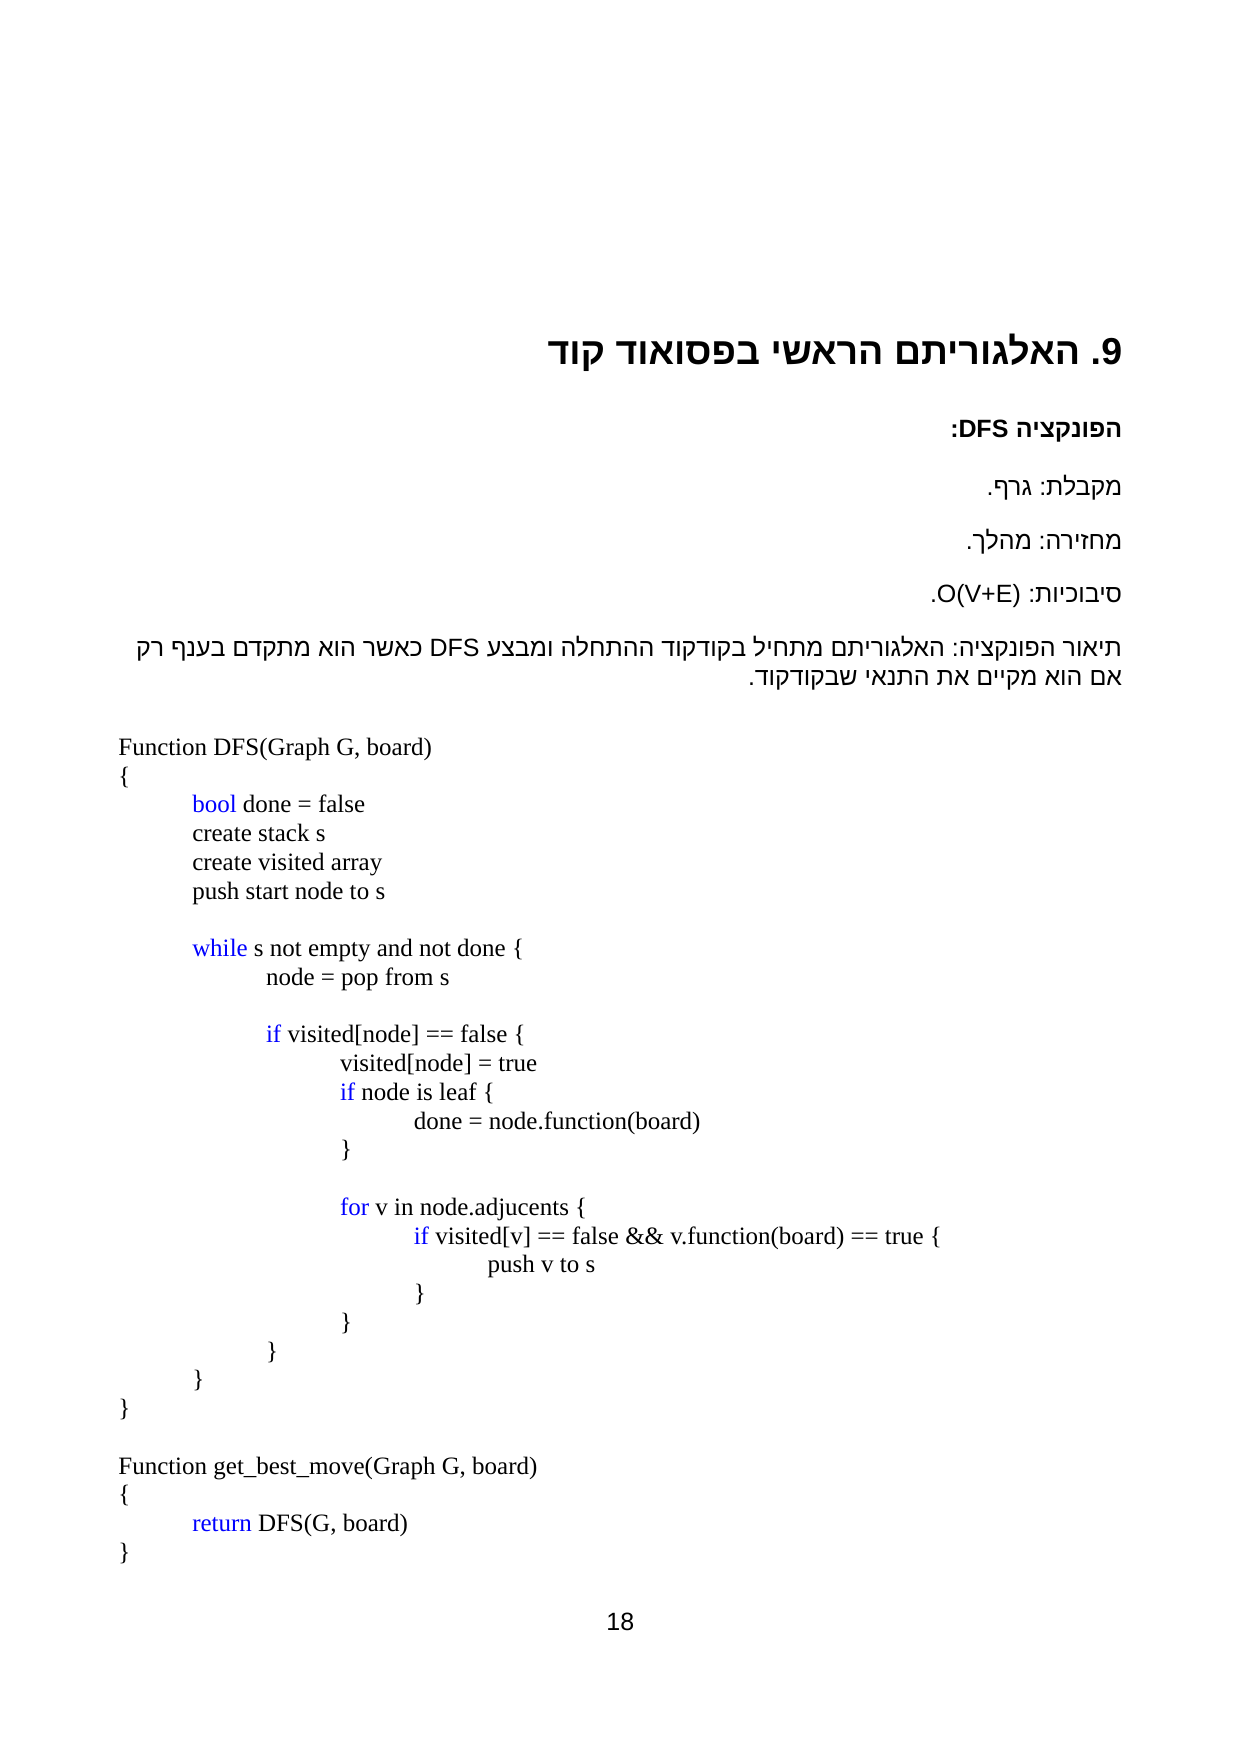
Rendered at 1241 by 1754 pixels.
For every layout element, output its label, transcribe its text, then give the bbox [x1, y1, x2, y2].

text Function get_best_move(Graph G, board) [118, 1451, 1122, 1479]
text הפונקציה DFS: [118, 414, 1122, 443]
text } [118, 1336, 1122, 1364]
text } [118, 1364, 1122, 1393]
text } [118, 1134, 1122, 1163]
text תיאור הפונקציה: האלגוריתם מתחיל בקודקוד ההתחלה ומבצע DFS כאשר הוא מתקדם בענף רק אם הוא מקיים את התנאי שבקודקוד. [118, 633, 1122, 691]
subtitle 9. האלגוריתם הראשי בפסואוד קוד [118, 329, 1122, 373]
text Function DFS(Graph G, board) [118, 732, 1122, 761]
text create stack s [118, 818, 1122, 847]
text מחזירה: מהלך. [118, 526, 1122, 554]
text סיבוכיות: O(V+E). [118, 579, 1122, 608]
text node = pop from s [118, 962, 1122, 991]
text push start node to s [118, 876, 1122, 904]
text { [118, 1479, 1122, 1508]
text bool done = false [118, 789, 1122, 818]
text } [118, 1307, 1122, 1336]
text if node is leaf { [118, 1077, 1122, 1106]
text create visited array [118, 847, 1122, 876]
text visited[node] = true [118, 1048, 1122, 1077]
text } [118, 1393, 1122, 1422]
text if visited[node] == false { [118, 1019, 1122, 1048]
text for v in node.adjucents { [118, 1192, 1122, 1221]
text return DFS(G, board) [118, 1508, 1122, 1537]
text push v to s [118, 1249, 1122, 1278]
text } [118, 1278, 1122, 1307]
text while s not empty and not done { [118, 933, 1122, 962]
text done = node.function(board) [118, 1106, 1122, 1134]
text { [118, 761, 1122, 789]
text if visited[v] == false && v.function(board) == true { [118, 1221, 1122, 1249]
text } [118, 1537, 1122, 1566]
text מקבלת: גרף. [118, 472, 1122, 501]
